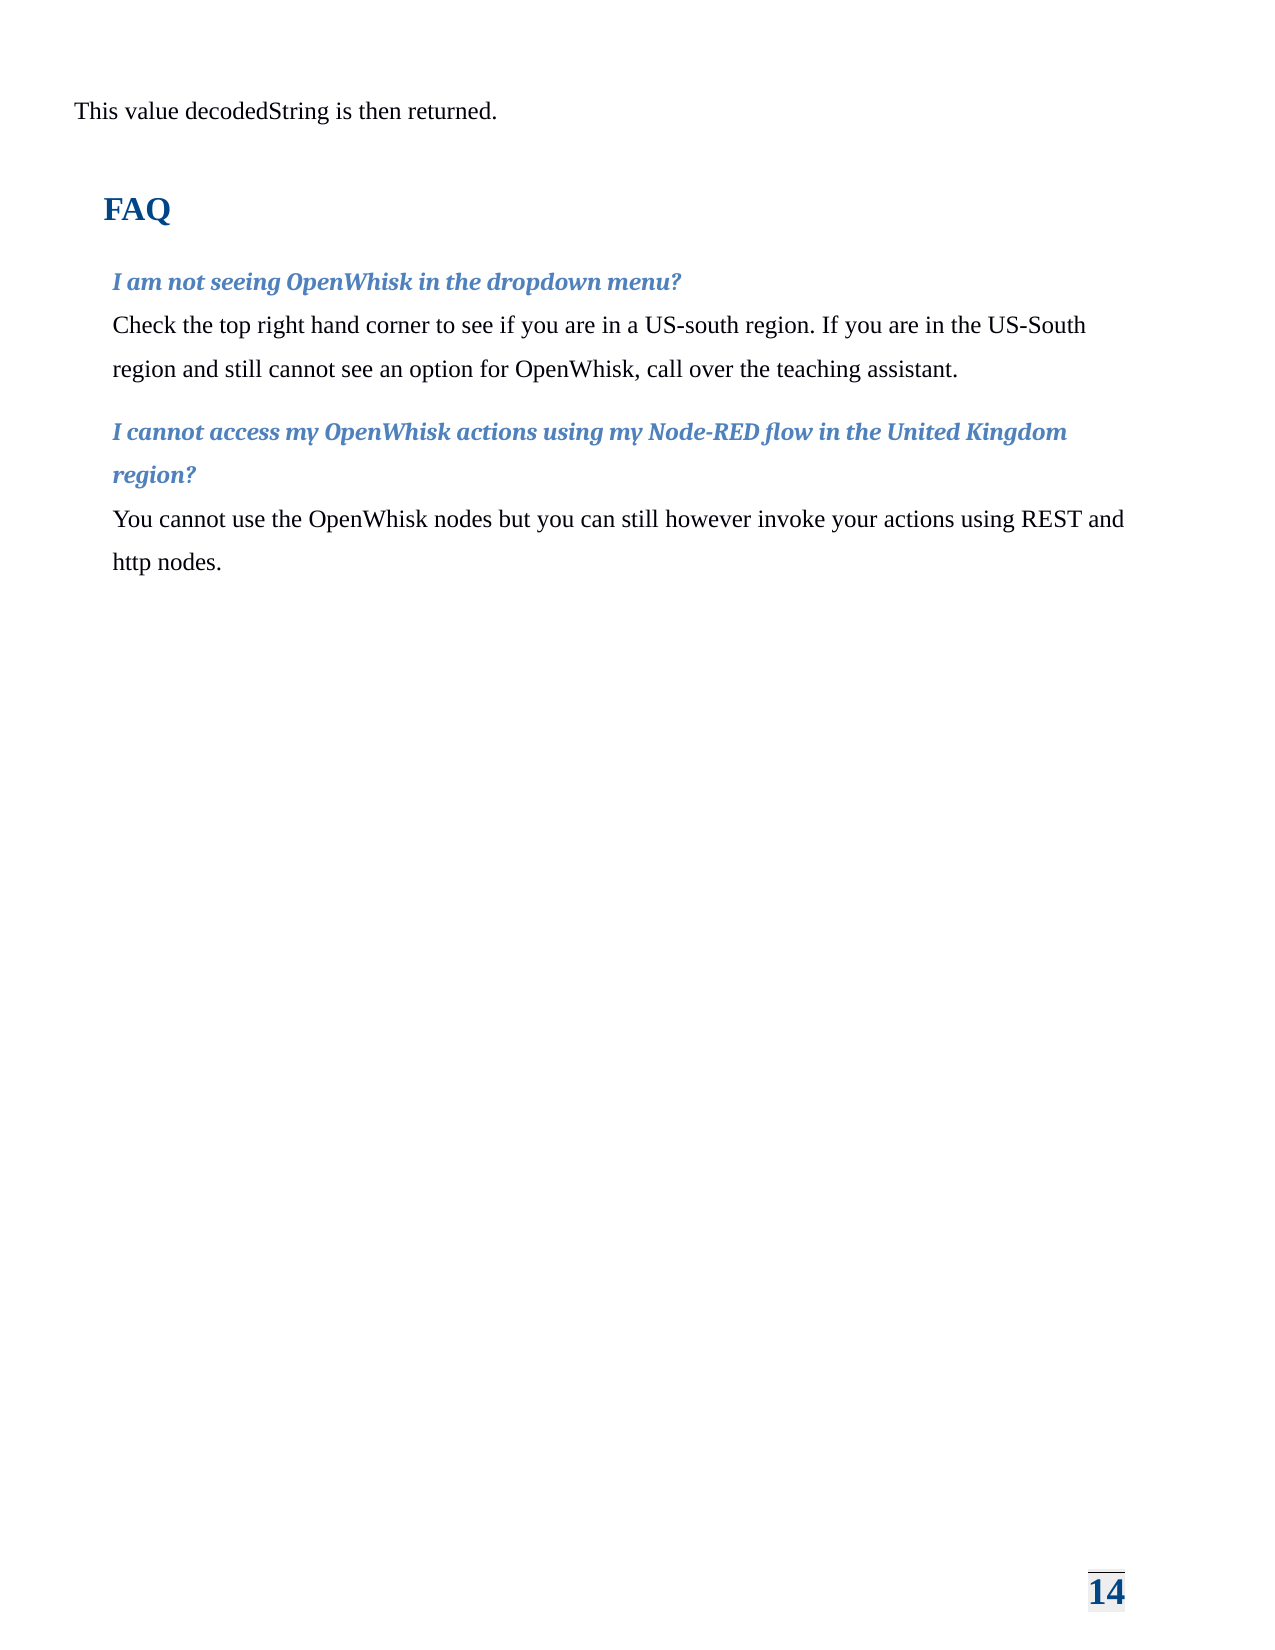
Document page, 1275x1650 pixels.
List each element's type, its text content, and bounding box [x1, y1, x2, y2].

text This value decodedString is then returned. [74, 96, 1125, 125]
subtitle FAQ [103, 189, 1125, 227]
text Check the top right hand corner to see if you are in a US-south region. If you are in the US-South region and still cannot see an option for OpenWhisk, call over the teaching assistant. [112, 311, 1125, 382]
subtitle I cannot access my OpenWhisk actions using my Node-RED flow in the United Kingdom region? [112, 418, 1125, 489]
subtitle I am not seeing OpenWhisk in the dropdown menu? [112, 267, 1125, 296]
text You cannot use the OpenWhisk nodes but you can still however invoke your actions using REST and http nodes. [112, 504, 1125, 576]
